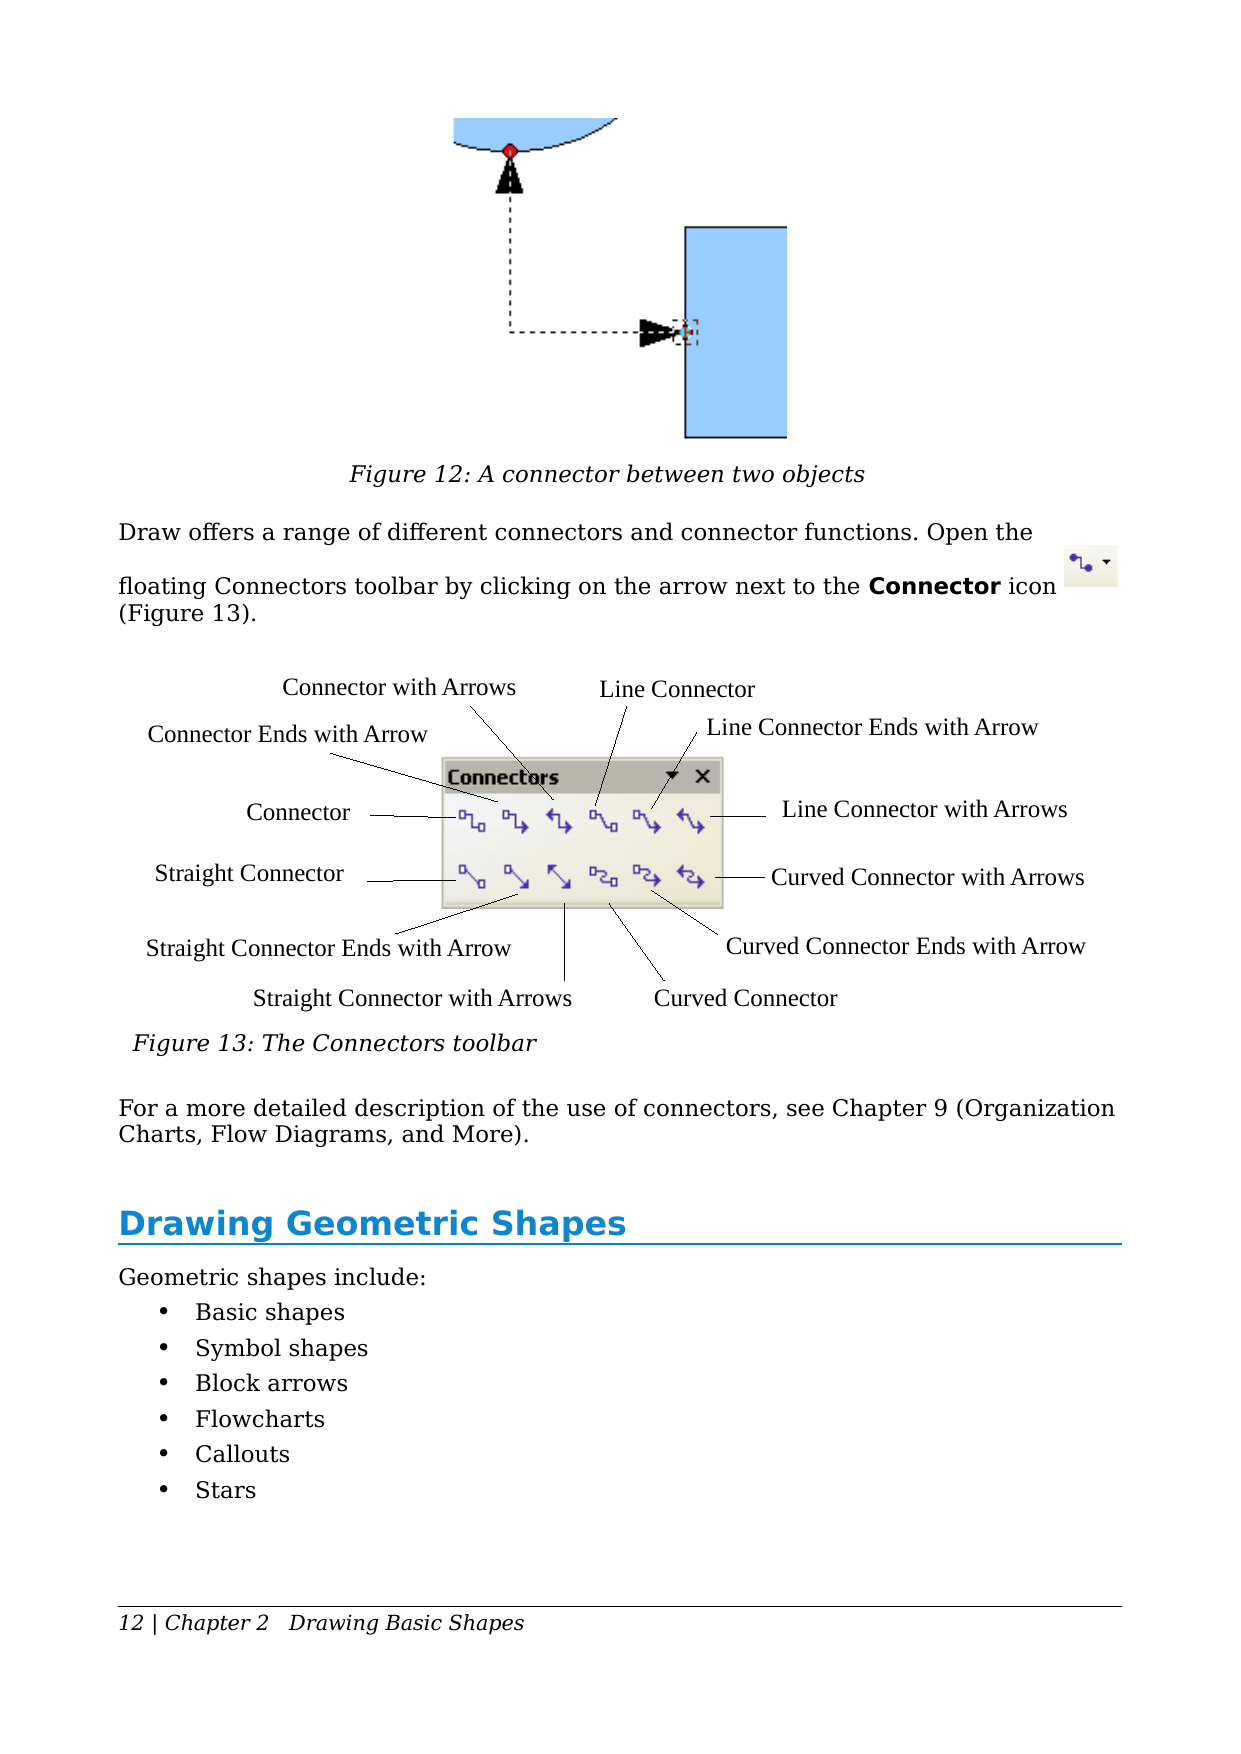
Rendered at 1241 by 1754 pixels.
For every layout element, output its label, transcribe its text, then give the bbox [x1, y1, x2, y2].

text Figure 13: The Connectors toolbar [133, 1030, 1108, 1057]
list Callouts [156, 1439, 1122, 1469]
picture [1064, 545, 1118, 587]
list Flowcharts [156, 1404, 1122, 1433]
picture [435, 752, 731, 909]
picture [453, 118, 787, 456]
subtitle Drawing Geometric Shapes [118, 1204, 1122, 1243]
list Basic shapes [156, 1297, 1122, 1327]
text For a more detailed description of the use of connectors, see Chapter 9 (Organization Charts, Flow Diagrams, and More). [118, 1095, 1122, 1148]
text Figure 12: A connector between two objects [349, 462, 891, 488]
list Stars [156, 1475, 1122, 1504]
list Block arrows [156, 1368, 1122, 1398]
list Geometric shapes include: [118, 1264, 1122, 1291]
list Symbol shapes [156, 1333, 1122, 1362]
text Draw offers a range of different connectors and connector functions. Open the floating Connectors toolbar by clicking on the arrow next to the Connector icon (Figure 13). [118, 519, 1122, 627]
